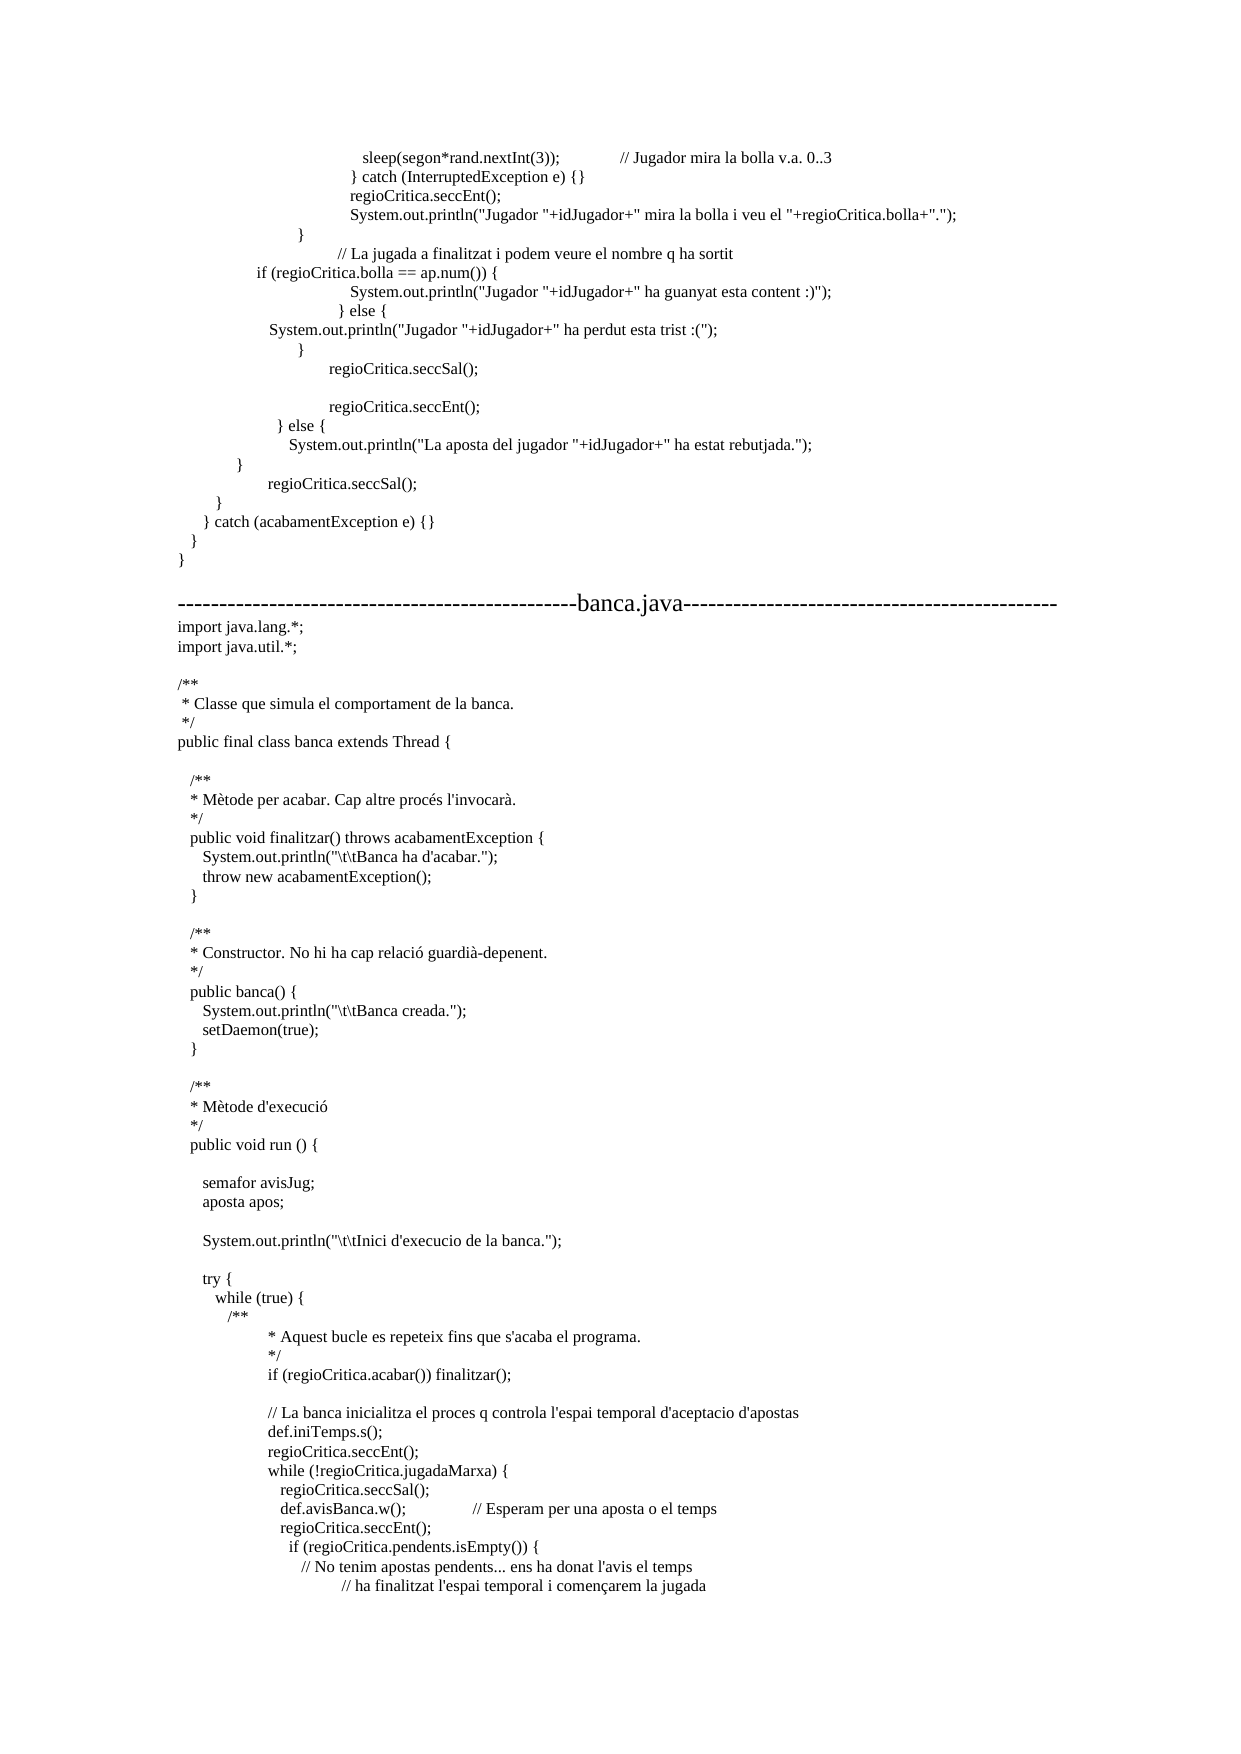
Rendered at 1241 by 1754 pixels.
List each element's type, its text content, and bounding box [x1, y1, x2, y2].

text System.out.println("\t\tBanca creada."); [177, 1001, 1063, 1020]
text System.out.println("Jugador "+idJugador+" mira la bolla i veu el "+regioCritica.bolla+"."); [177, 205, 1063, 224]
text } catch (InterruptedException e) {} [177, 167, 1063, 186]
text } [177, 224, 1063, 243]
text public final class banca extends Thread { [177, 732, 1063, 751]
text while (!regioCritica.jugadaMarxa) { [177, 1461, 1063, 1480]
text * Aquest bucle es repeteix fins que s'acaba el programa. [177, 1326, 1063, 1346]
text */ [177, 713, 1063, 732]
text regioCritica.seccSal(); [177, 358, 1063, 378]
text sleep(segon*rand.nextInt(3)); // Jugador mira la bolla v.a. 0..3 [177, 148, 1063, 167]
text System.out.println("Jugador "+idJugador+" ha perdut esta trist :("); [177, 320, 1063, 339]
text regioCritica.seccEnt(); [177, 1441, 1063, 1461]
text // La jugada a finalitzat i podem veure el nombre q ha sortit [177, 243, 1063, 263]
text ------------------------------------------------banca.java--------------------------------------------- [177, 588, 1063, 617]
text } [177, 493, 1063, 512]
text System.out.println("\t\tBanca ha d'acabar."); [177, 847, 1063, 866]
text System.out.println("La aposta del jugador "+idJugador+" ha estat rebutjada."); [177, 435, 1063, 454]
text } else { [177, 416, 1063, 435]
text * Classe que simula el comportament de la banca. [177, 694, 1063, 713]
text semafor avisJug; [177, 1173, 1063, 1192]
text regioCritica.seccSal(); [177, 1480, 1063, 1499]
text */ [177, 1346, 1063, 1365]
text import java.lang.*; [177, 617, 1063, 636]
text public banca() { [177, 981, 1063, 1001]
text while (true) { [177, 1288, 1063, 1307]
text public void finalitzar() throws acabamentException { [177, 828, 1063, 847]
text if (regioCritica.bolla == ap.num()) { [177, 263, 1063, 282]
text * Constructor. No hi ha cap relació guardià-depenent. [177, 943, 1063, 962]
text public void run () { [177, 1135, 1063, 1154]
text throw new acabamentException(); [177, 866, 1063, 886]
text } [177, 339, 1063, 358]
text } [177, 1039, 1063, 1058]
text // ha finalitzat l'espai temporal i començarem la jugada [177, 1576, 1063, 1595]
text // La banca inicialitza el proces q controla l'espai temporal d'aceptacio d'apostas [177, 1403, 1063, 1422]
text } [177, 454, 1063, 473]
text * Mètode d'execució [177, 1096, 1063, 1116]
text regioCritica.seccSal(); [177, 473, 1063, 493]
text aposta apos; [177, 1192, 1063, 1211]
text regioCritica.seccEnt(); [177, 186, 1063, 205]
text * Mètode per acabar. Cap altre procés l'invocarà. [177, 790, 1063, 809]
text // No tenim apostas pendents... ens ha donat l'avis el temps [177, 1556, 1063, 1576]
text if (regioCritica.acabar()) finalitzar(); [177, 1365, 1063, 1384]
text regioCritica.seccEnt(); [177, 1518, 1063, 1537]
text } [177, 550, 1063, 569]
text } [177, 531, 1063, 550]
text System.out.println("Jugador "+idJugador+" ha guanyat esta content :)"); [177, 282, 1063, 301]
text System.out.println("\t\tInici d'execucio de la banca."); [177, 1231, 1063, 1250]
text import java.util.*; [177, 636, 1063, 656]
text setDaemon(true); [177, 1020, 1063, 1039]
text /** [177, 771, 1063, 790]
text /** [177, 924, 1063, 943]
text /** [177, 675, 1063, 694]
text /** [177, 1077, 1063, 1096]
text if (regioCritica.pendents.isEmpty()) { [177, 1537, 1063, 1556]
text } else { [177, 301, 1063, 320]
text */ [177, 809, 1063, 828]
text def.avisBanca.w(); // Esperam per una aposta o el temps [177, 1499, 1063, 1518]
text def.iniTemps.s(); [177, 1422, 1063, 1441]
text regioCritica.seccEnt(); [177, 397, 1063, 416]
text */ [177, 962, 1063, 981]
text */ [177, 1116, 1063, 1135]
text } catch (acabamentException e) {} [177, 512, 1063, 531]
text try { [177, 1269, 1063, 1288]
text } [177, 886, 1063, 905]
text /** [177, 1307, 1063, 1326]
